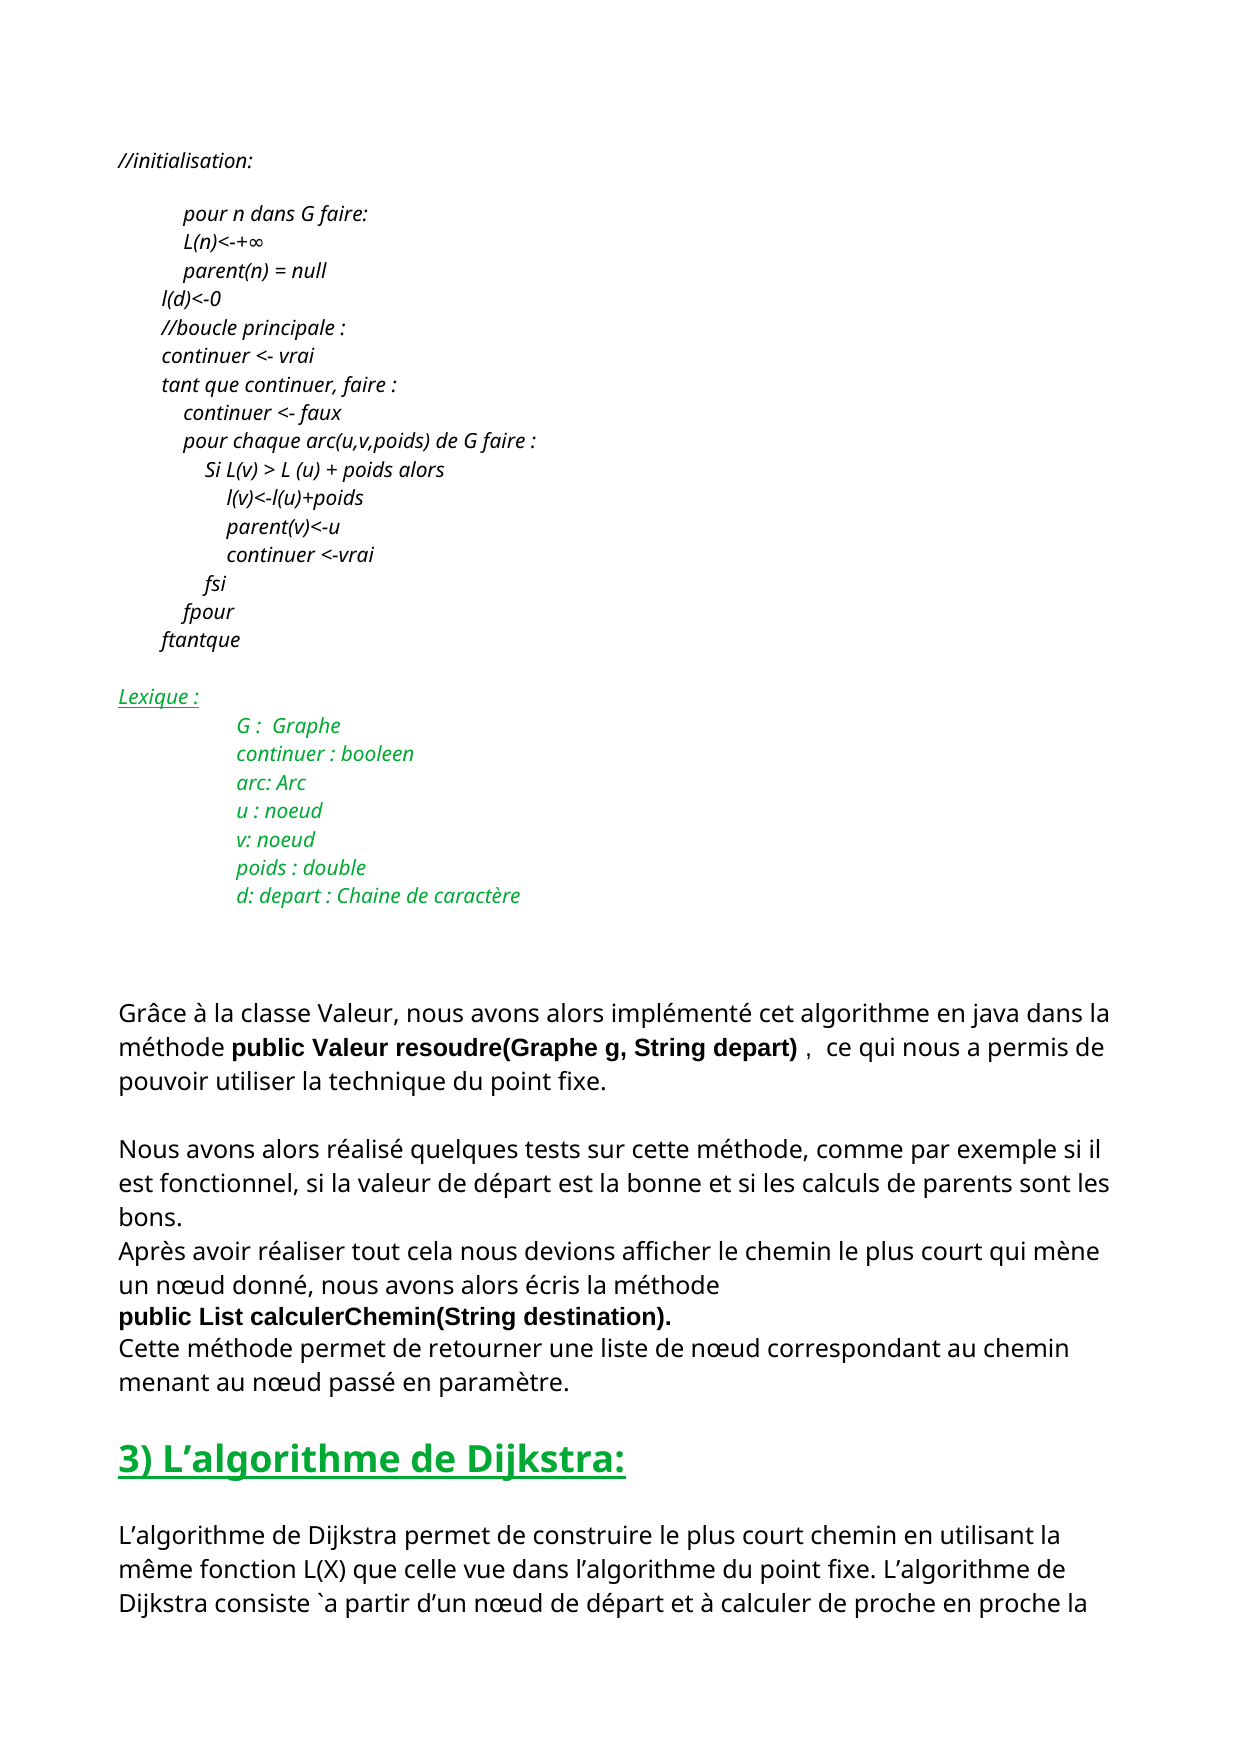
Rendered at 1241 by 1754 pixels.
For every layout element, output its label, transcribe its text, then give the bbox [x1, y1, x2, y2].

text continuer : booleen [118, 739, 1122, 768]
text arc: Arc [118, 768, 1122, 796]
text Lexique : [118, 682, 1122, 711]
text continuer <- faux [118, 398, 1122, 427]
text u : noeud [118, 796, 1122, 825]
text L’algorithme de Dijkstra permet de construire le plus court chemin en utilisant la même fonction L(X) que celle vue dans l’algorithme du point fixe. L’algorithme de Dijkstra consiste `a partir d’un nœud de départ et à calculer de proche en proche la [118, 1518, 1122, 1620]
text L(n)<-+∞ [118, 227, 1122, 256]
text l(d)<-0 [118, 284, 1122, 313]
text 3) L’algorithme de Dijkstra: [118, 1433, 1122, 1484]
text pour n dans G faire: [118, 199, 1122, 227]
text fpour [118, 597, 1122, 626]
text parent(v)<-u [118, 512, 1122, 540]
text //initialisation: [118, 147, 1122, 175]
text G : Graphe [118, 711, 1122, 739]
text continuer <-vrai [118, 540, 1122, 569]
text v: noeud [118, 825, 1122, 853]
text ftantque [118, 626, 1122, 654]
text //boucle principale : [118, 313, 1122, 341]
text Si L(v) > L (u) + poids alors [118, 455, 1122, 483]
text parent(n) = null [118, 256, 1122, 284]
text Après avoir réaliser tout cela nous devions afficher le chemin le plus court qui mène un nœud donné, nous avons alors écris la méthode [118, 1234, 1122, 1302]
text pour chaque arc(u,v,poids) de G faire : [118, 427, 1122, 455]
text l(v)<-l(u)+poids [118, 483, 1122, 512]
text tant que continuer, faire : [118, 370, 1122, 398]
text public List calculerChemin(String destination). [118, 1302, 1122, 1331]
text Nous avons alors réalisé quelques tests sur cette méthode, comme par exemple si il est fonctionnel, si la valeur de départ est la bonne et si les calculs de parents sont les bons. [118, 1132, 1122, 1234]
text d: depart : Chaine de caractère [118, 882, 1122, 910]
text poids : double [118, 853, 1122, 882]
text Cette méthode permet de retourner une liste de nœud correspondant au chemin menant au nœud passé en paramètre. [118, 1331, 1122, 1399]
text Grâce à la classe Valeur, nous avons alors implémenté cet algorithme en java dans la méthode public Valeur resoudre(Graphe g, String depart) , ce qui nous a permis de pouvoir utiliser la technique du point fixe. [118, 995, 1122, 1097]
text fsi [118, 569, 1122, 597]
text continuer <- vrai [118, 341, 1122, 370]
